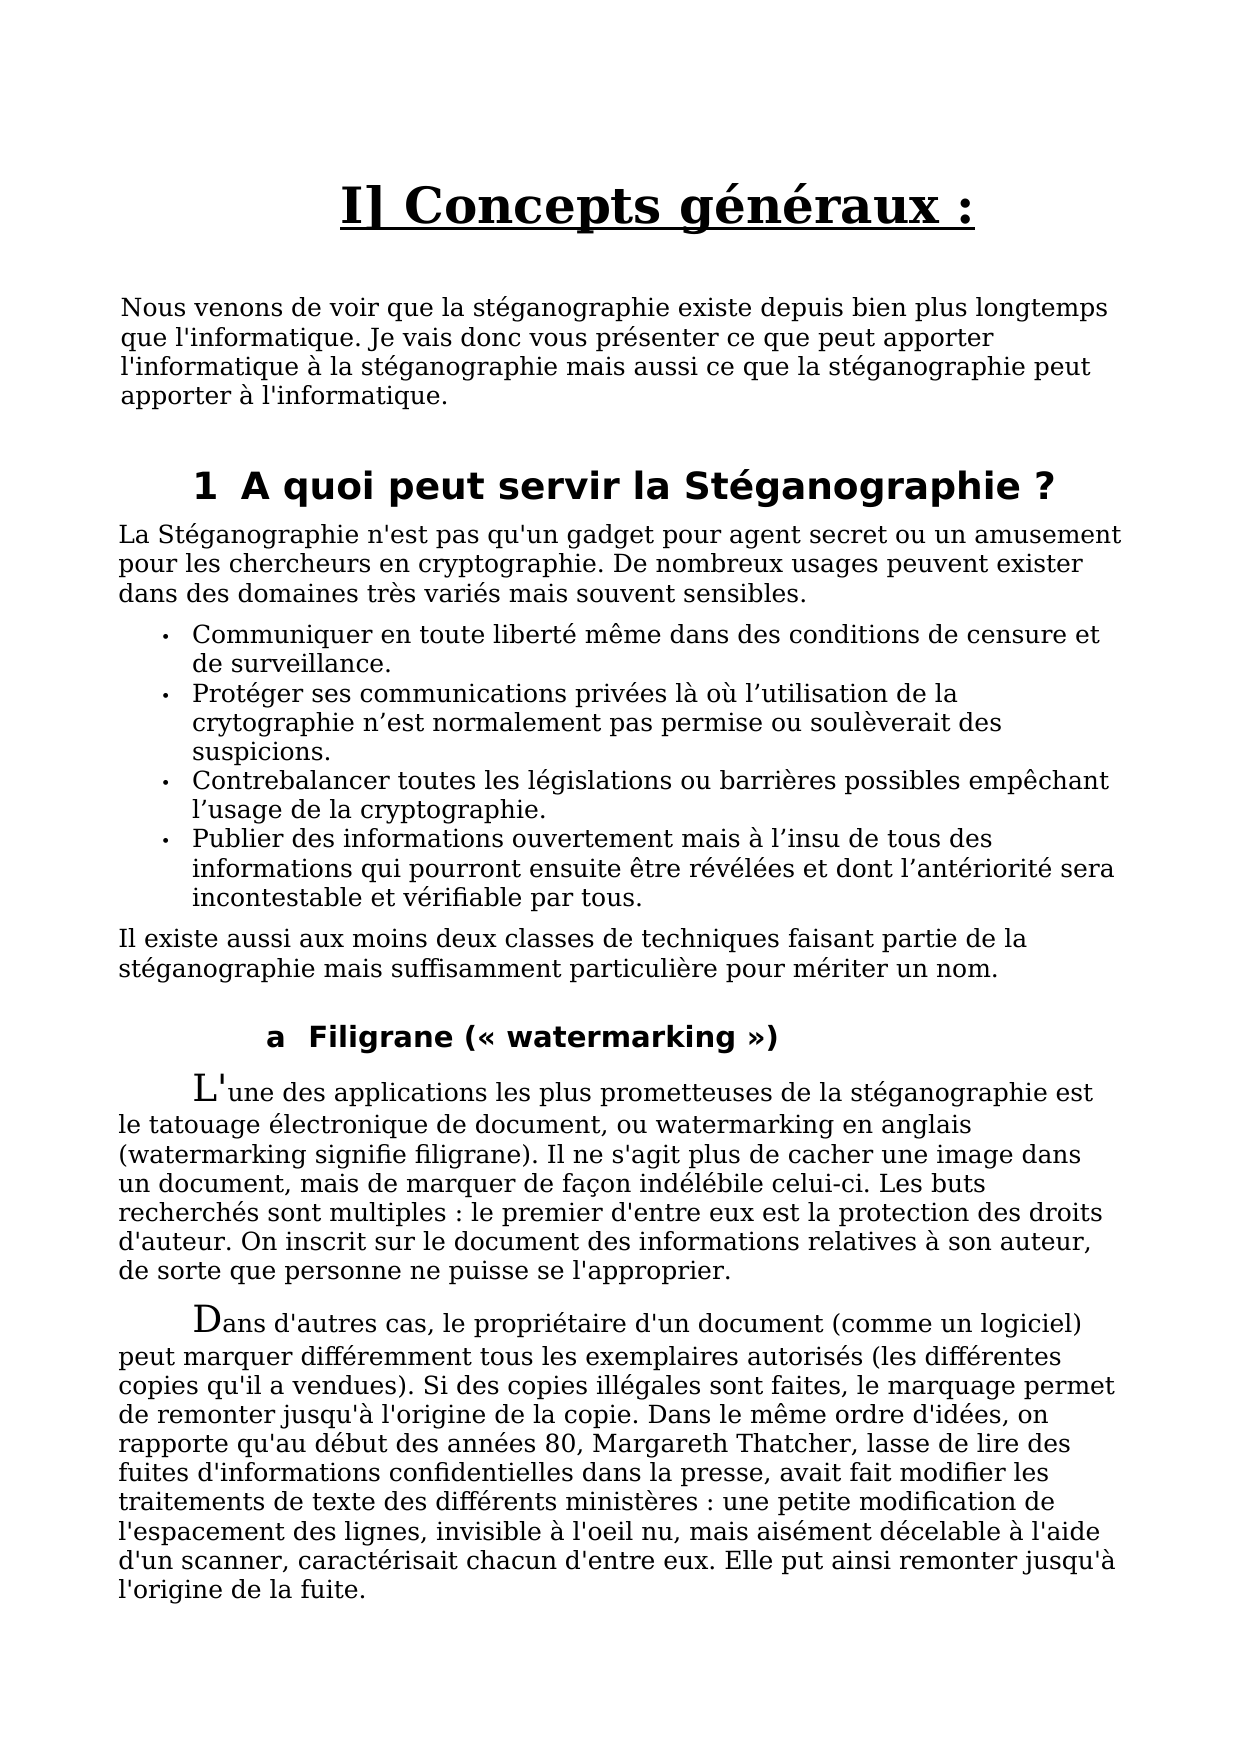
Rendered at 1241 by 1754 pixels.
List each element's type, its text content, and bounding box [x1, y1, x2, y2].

list Contrebalancer toutes les législations ou barrières possibles empêchant l’usage de la cryptographie. [162, 766, 1122, 825]
text Il existe aussi aux moins deux classes de techniques faisant partie de la stéganographie mais suffisamment particulière pour mériter un nom. [118, 925, 1122, 983]
text Dans d'autres cas, le propriétaire d'un document (comme un logiciel) peut marquer différemment tous les exemplaires autorisés (les différentes copies qu'il a vendues). Si des copies illégales sont faites, le marquage permet de remonter jusqu'à l'origine de la copie. Dans le même ordre d'idées, on rapporte qu'au début des années 80, Margareth Thatcher, lasse de lire des fuites d'informations confidentielles dans la presse, avait fait modifier les traitements de texte des différents ministères : une petite modification de l'espacement des lignes, invisible à l'oeil nu, mais aisément décelable à l'aide d'un scanner, caractérisait chacun d'entre eux. Elle put ainsi remonter jusqu'à l'origine de la fuite. [118, 1298, 1122, 1604]
list Publier des informations ouvertement mais à l’insu de tous des informations qui pourront ensuite être révélées et dont l’antériorité sera incontestable et vérifiable par tous. [162, 825, 1122, 912]
subtitle Filigrane (« watermarking ») [266, 1021, 1122, 1054]
list Nous venons de voir que la stéganographie existe depuis bien plus longtemps que l'informatique. Je vais donc vous présenter ce que peut apporter l'informatique à la stéganographie mais aussi ce que la stéganographie peut apporter à l'informatique. [83, 264, 1122, 410]
text La Stéganographie n'est pas qu'un gadget pour agent secret ou un amusement pour les chercheurs en cryptographie. De nombreux usages peuvent exister dans des domaines très variés mais souvent sensibles. [118, 521, 1122, 608]
text I] Concepts généraux : [118, 176, 1122, 235]
list Protéger ses communications privées là où l’utilisation de la crytographie n’est normalement pas permise ou soulèverait des suspicions. [162, 679, 1122, 766]
subtitle A quoi peut servir la Stéganographie ? [192, 464, 1122, 508]
text L'une des applications les plus prometteuses de la stéganographie est le tatouage électronique de document, ou watermarking en anglais (watermarking signifie filigrane). Il ne s'agit plus de cacher une image dans un document, mais de marquer de façon indélébile celui-ci. Les buts recherchés sont multiples : le premier d'entre eux est la protection des droits d'auteur. On inscrit sur le document des informations relatives à son auteur, de sorte que personne ne puisse se l'approprier. [118, 1067, 1122, 1286]
list Communiquer en toute liberté même dans des conditions de censure et de surveillance. [162, 621, 1122, 679]
